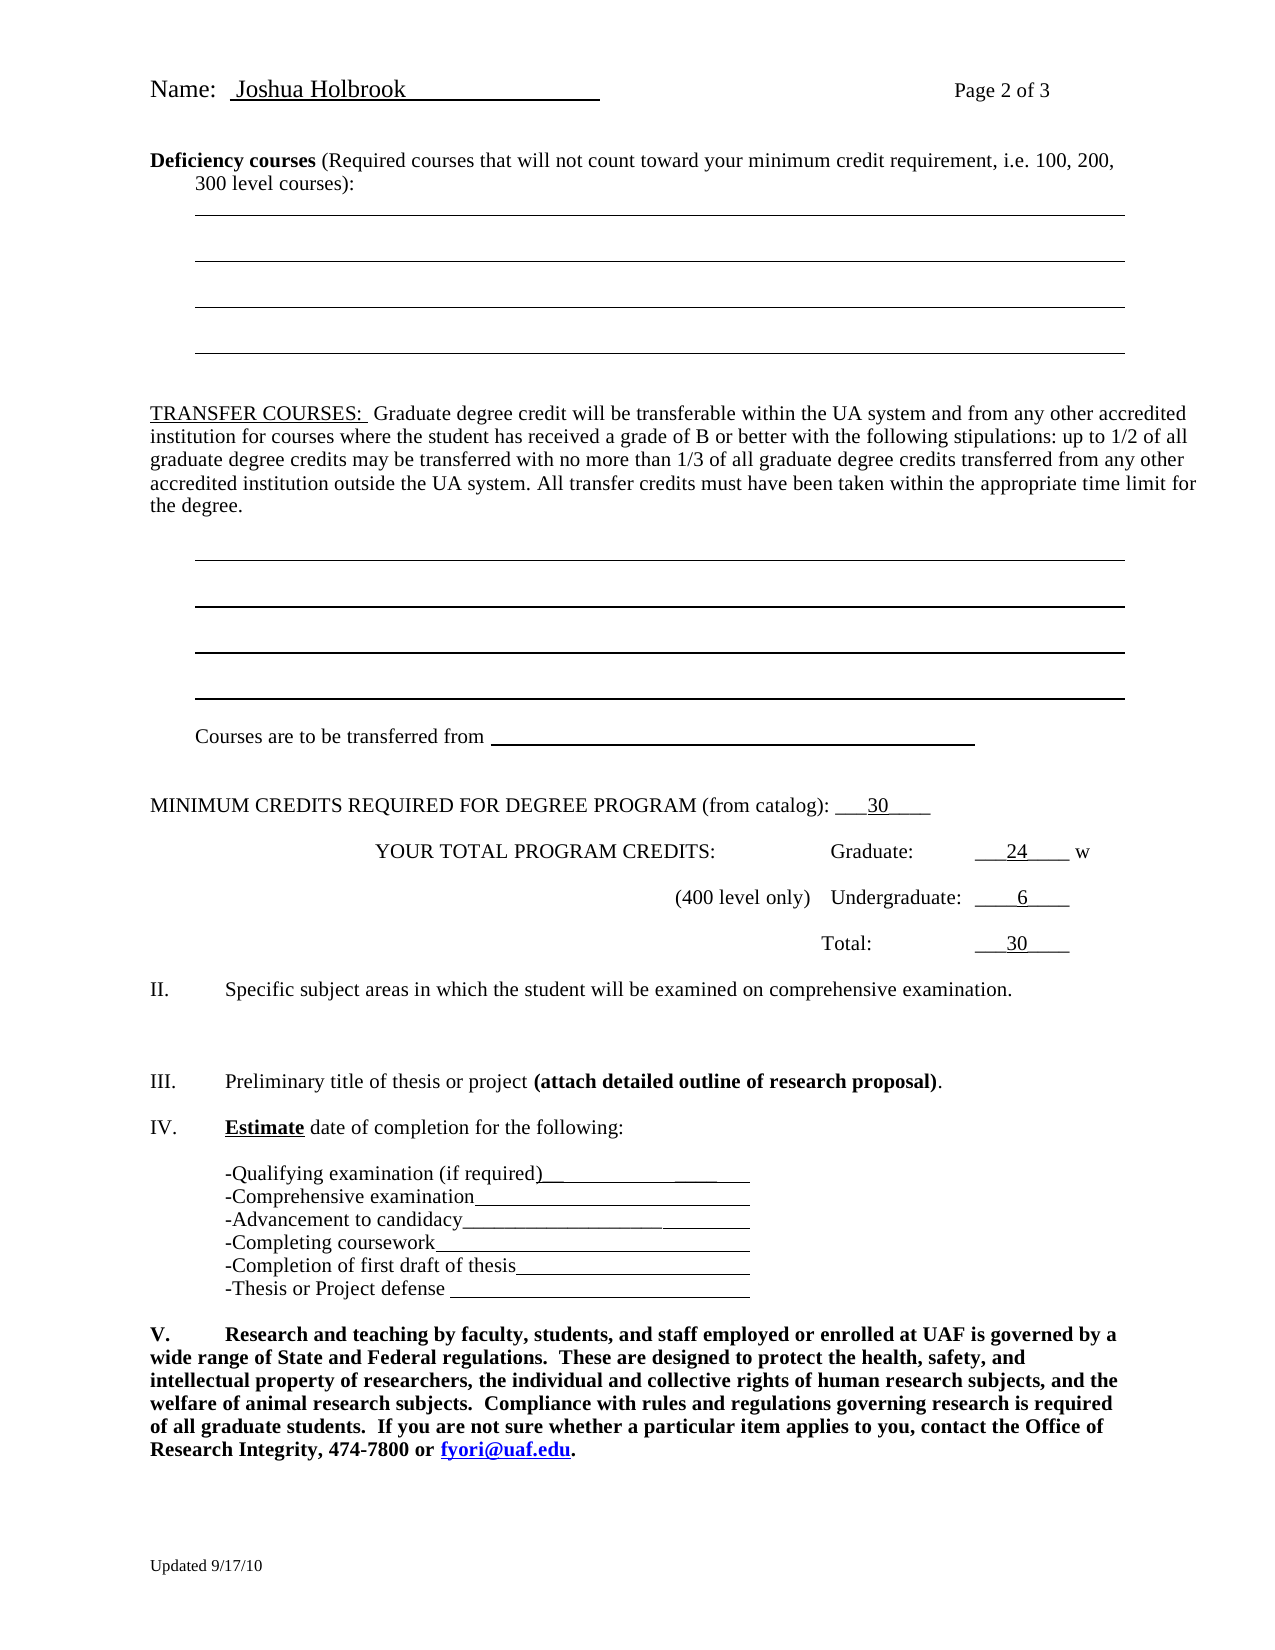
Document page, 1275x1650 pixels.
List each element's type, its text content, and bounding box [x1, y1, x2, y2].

text -Advancement to candidacy___________________ [150, 1208, 1200, 1231]
text (400 level only) Undergraduate: ____6____ [600, 886, 1200, 909]
text Total: ___30____ [150, 932, 1200, 955]
text MINIMUM CREDITS REQUIRED FOR DEGREE PROGRAM (from catalog): ___30____ [150, 794, 1200, 817]
text TRANSFER COURSES: Graduate degree credit will be transferable within the UA system and from any other accredited institution for courses where the student has received a grade of B or better with the following stipulations: up to 1/2 of all graduate degree credits may be transferred with no more than 1/3 of all graduate degree credits transferred from any other accredited institution outside the UA system. All transfer credits must have been taken within the appropriate time limit for the degree. [150, 402, 1200, 517]
text YOUR TOTAL PROGRAM CREDITS: Graduate: ___24____ w [150, 840, 1200, 863]
text Deficiency courses (Required courses that will not count toward your minimum credit requirement, i.e. 100, 200, 300 level courses): [150, 149, 1125, 195]
text V. Research and teaching by faculty, students, and staff employed or enrolled at UAF is governed by a wide range of State and Federal regulations. These are designed to protect the health, safety, and intellectual property of researchers, the individual and collective rights of human research subjects, and the welfare of animal research subjects. Compliance with rules and regulations governing research is required of all graduate students. If you are not sure whether a particular item applies to you, contact the Office of Research Integrity, 474-7800 or fyori@uaf.edu. [150, 1323, 1125, 1461]
text Courses are to be transferred from [195, 724, 1200, 748]
text -Comprehensive examination [150, 1185, 1200, 1208]
text II. Specific subject areas in which the student will be examined on comprehensive examination. [150, 978, 1200, 1001]
text IV. Estimate date of completion for the following: [150, 1116, 1200, 1139]
text -Completing coursework -Completion of first draft of thesis -Thesis or Project defense [150, 1231, 1200, 1300]
text -Qualifying examination (if required)__ ____ [150, 1162, 1200, 1185]
text III. Preliminary title of thesis or project (attach detailed outline of research proposal). [150, 1070, 1200, 1093]
